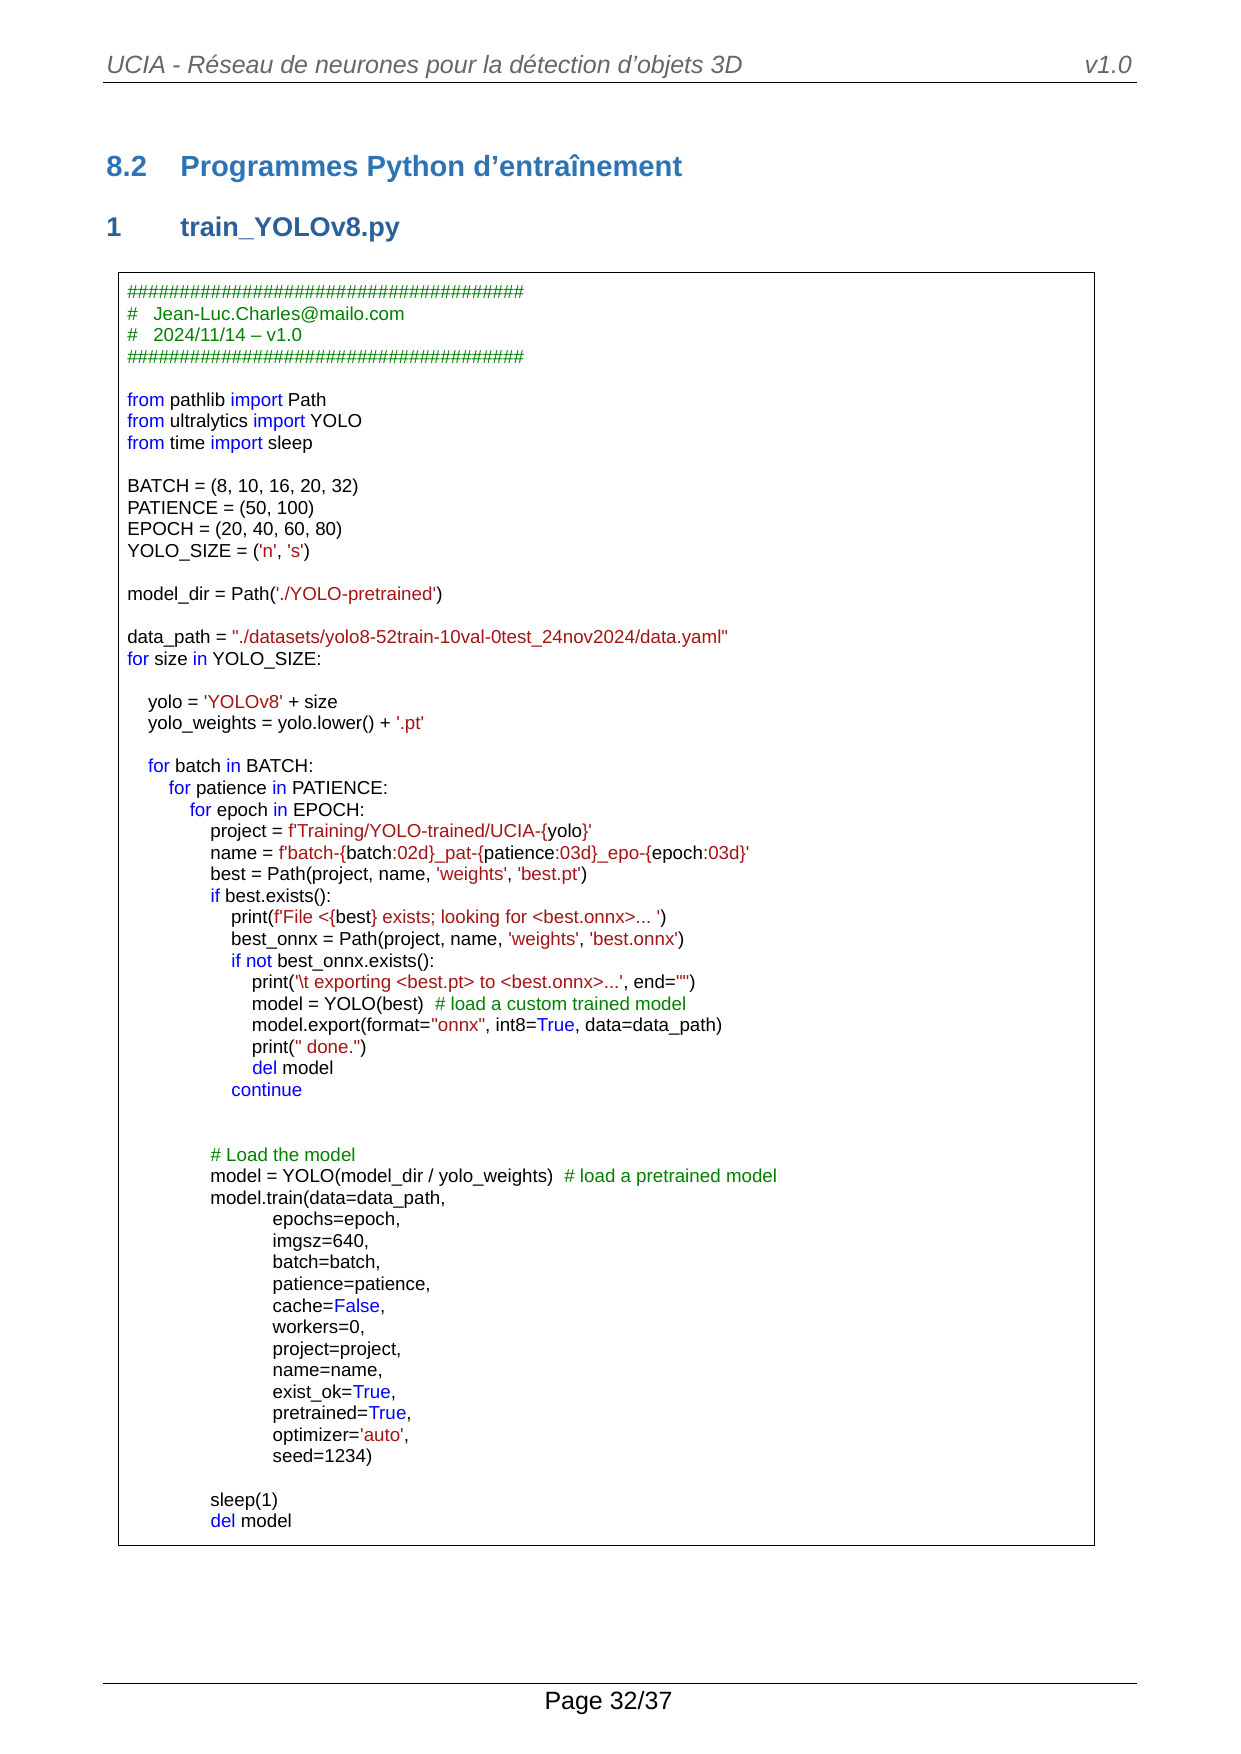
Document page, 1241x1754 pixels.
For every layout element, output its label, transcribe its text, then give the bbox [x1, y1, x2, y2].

text continue [127, 1079, 1086, 1100]
text from pathlib import Path [127, 389, 1086, 410]
subtitle train_YOLOv8.py [106, 211, 1134, 242]
subtitle Programmes Python d’entraînement [106, 149, 1134, 182]
text ###################################### [127, 281, 1086, 302]
text print('\t exporting <best.pt> to <best.onnx>...', end="") [127, 971, 1086, 992]
text epochs=epoch, [127, 1208, 1086, 1230]
text # Load the model [127, 1143, 1086, 1165]
text for epoch in EPOCH: [127, 798, 1086, 820]
text for batch in BATCH: [127, 755, 1086, 777]
text model = YOLO(model_dir / yolo_weights) # load a pretrained model [127, 1165, 1086, 1187]
text PATIENCE = (50, 100) [127, 497, 1086, 518]
text ###################################### [127, 346, 1086, 367]
text EPOCH = (20, 40, 60, 80) [127, 518, 1086, 540]
text YOLO_SIZE = ('n', 's') [127, 540, 1086, 561]
text print(f'File <{best} exists; looking for <best.onnx>... ') [127, 906, 1086, 928]
text optimizer='auto', [127, 1424, 1086, 1445]
text print(" done.") [127, 1036, 1086, 1057]
text for patience in PATIENCE: [127, 777, 1086, 798]
text del model [127, 1510, 1086, 1532]
text sleep(1) [127, 1488, 1086, 1510]
text for size in YOLO_SIZE: [127, 647, 1086, 669]
text patience=patience, [127, 1273, 1086, 1294]
text project=project, [127, 1337, 1086, 1359]
text if best.exists(): [127, 885, 1086, 906]
text project = f'Training/YOLO-trained/UCIA-{yolo}' [127, 820, 1086, 842]
text batch=batch, [127, 1251, 1086, 1273]
text from ultralytics import YOLO [127, 410, 1086, 432]
text name = f'batch-{batch:02d}_pat-{patience:03d}_epo-{epoch:03d}' [127, 842, 1086, 863]
text yolo = 'YOLOv8' + size [127, 691, 1086, 712]
text yolo_weights = yolo.lower() + '.pt' [127, 712, 1086, 734]
text cache=False, [127, 1294, 1086, 1316]
text # 2024/11/14 – v1.0 [127, 324, 1086, 346]
text BATCH = (8, 10, 16, 20, 32) [127, 475, 1086, 497]
text model = YOLO(best) # load a custom trained model [127, 992, 1086, 1014]
text pretrained=True, [127, 1402, 1086, 1424]
text name=name, [127, 1359, 1086, 1381]
text model_dir = Path('./YOLO-pretrained') [127, 583, 1086, 604]
text imgsz=640, [127, 1230, 1086, 1251]
text best = Path(project, name, 'weights', 'best.pt') [127, 863, 1086, 885]
text # Jean-Luc.Charles@mailo.com [127, 302, 1086, 324]
text data_path = "./datasets/yolo8-52train-10val-0test_24nov2024/data.yaml" [127, 626, 1086, 647]
text exist_ok=True, [127, 1381, 1086, 1402]
text del model [127, 1057, 1086, 1079]
text model.train(data=data_path, [127, 1187, 1086, 1208]
text seed=1234) [127, 1445, 1086, 1467]
text workers=0, [127, 1316, 1086, 1337]
text from time import sleep [127, 432, 1086, 453]
text model.export(format="onnx", int8=True, data=data_path) [127, 1014, 1086, 1036]
text best_onnx = Path(project, name, 'weights', 'best.onnx') [127, 928, 1086, 949]
text if not best_onnx.exists(): [127, 949, 1086, 971]
